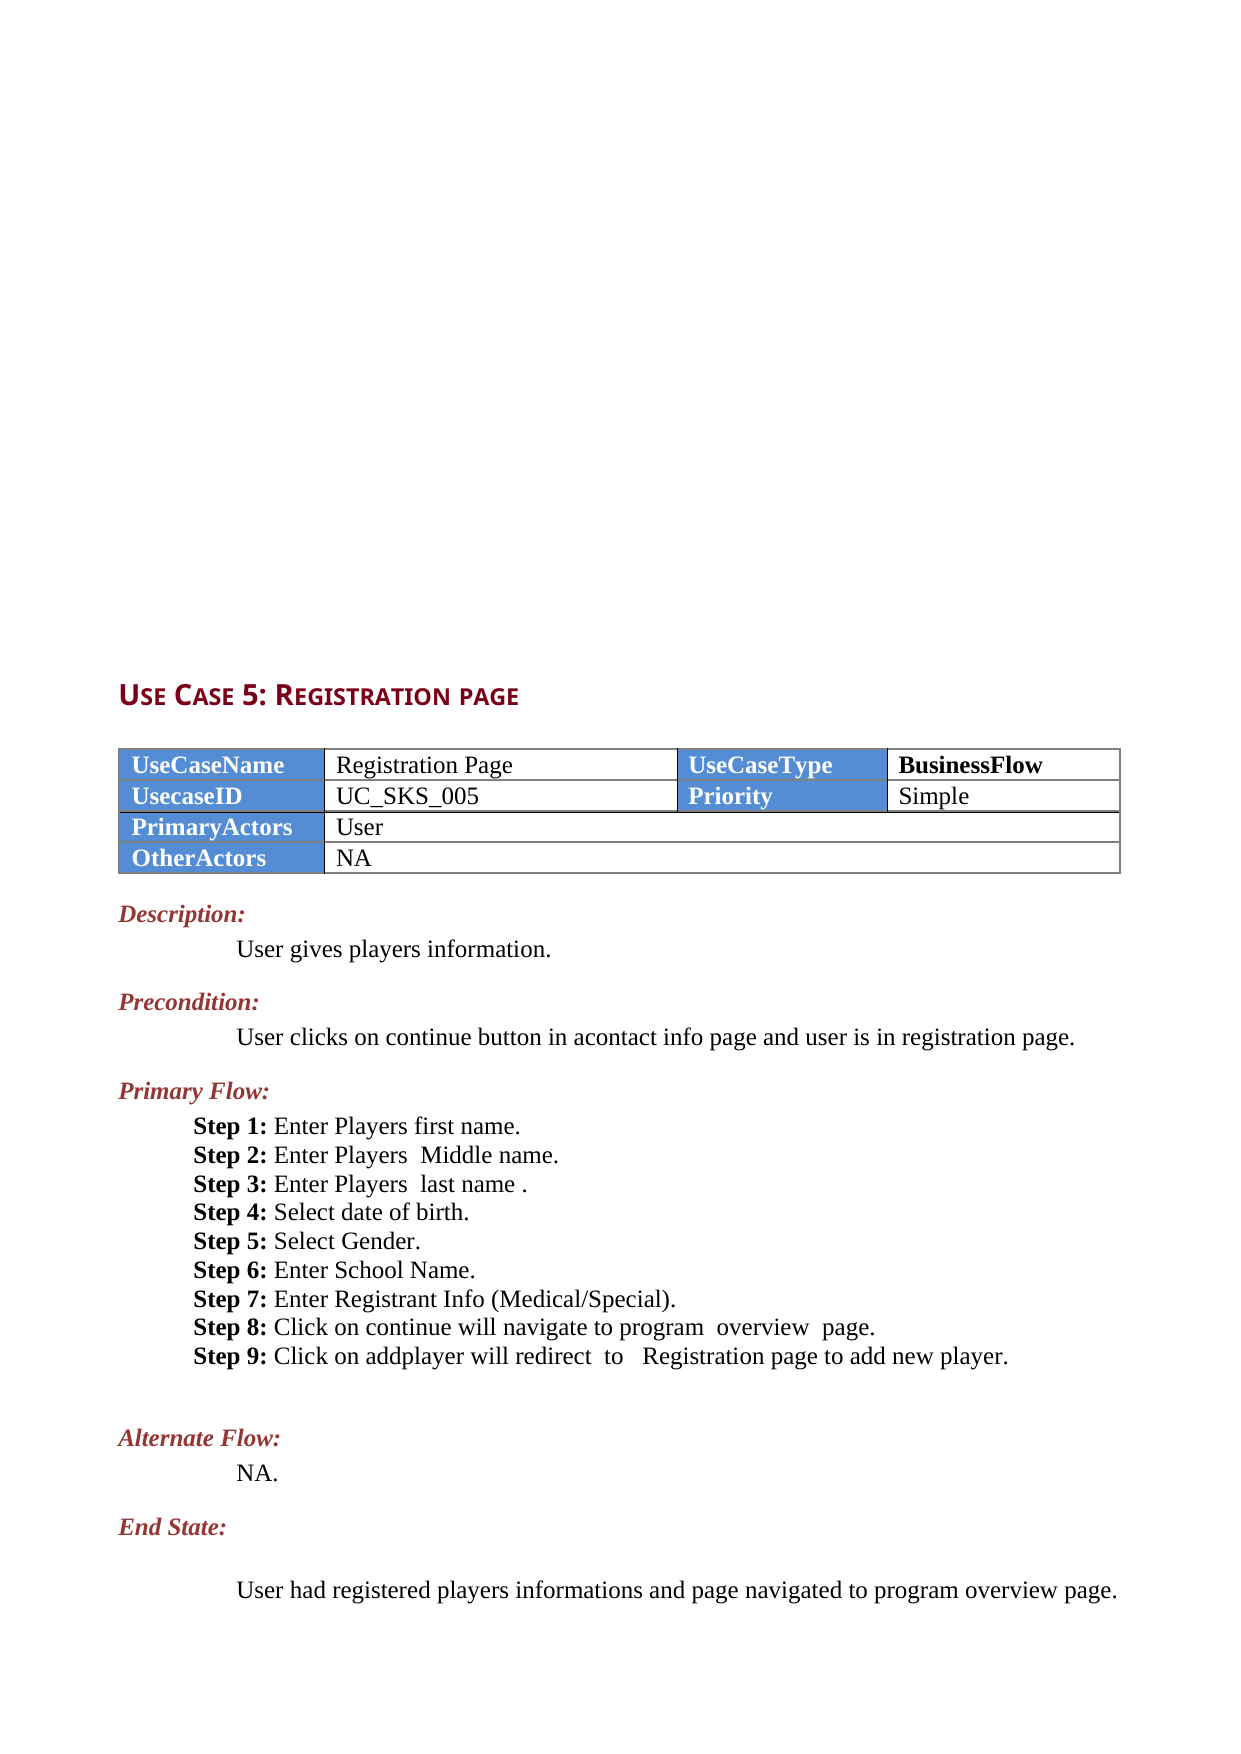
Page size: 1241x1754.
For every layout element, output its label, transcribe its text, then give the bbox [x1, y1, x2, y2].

table_cell Priority [678, 781, 887, 810]
text Step 9: Click on addplayer will redirect to Registration page to add new player. [193, 1341, 1122, 1370]
text Primary Flow: [118, 1076, 1122, 1105]
text Step 8: Click on continue will navigate to program overview page. [193, 1312, 1122, 1341]
table_header UseCaseType [678, 750, 887, 779]
text End State: [118, 1512, 1122, 1540]
text Use Case 5: Registration page [118, 674, 1122, 714]
text Precondition: [118, 987, 1122, 1016]
text Step 6: Enter School Name. [193, 1255, 1122, 1284]
table_header Registration Page [325, 750, 677, 779]
text Description: [118, 899, 1122, 927]
text Step 5: Select Gender. [193, 1226, 1122, 1255]
table_cell OtherActors [120, 843, 324, 872]
table_cell Simple [888, 781, 1119, 810]
text Alternate Flow: [118, 1423, 1122, 1452]
table_cell UC_SKS_005 [325, 781, 677, 810]
text User had registered players informations and page navigated to program overview page. [118, 1572, 1122, 1606]
table_cell NA [325, 843, 1119, 872]
text User clicks on continue button in acontact info page and user is in registration page. [118, 1022, 1122, 1051]
text NA. [118, 1458, 1122, 1487]
text Step 4: Select date of birth. [193, 1197, 1122, 1226]
text User gives players information. [118, 934, 1122, 962]
table_header BusinessFlow [888, 750, 1119, 779]
text Step 3: Enter Players last name . [193, 1169, 1122, 1197]
table_header UseCaseName [120, 750, 324, 779]
table_cell UsecaseID [120, 781, 324, 810]
table_cell PrimaryActors [120, 813, 324, 841]
text Step 2: Enter Players Middle name. [193, 1140, 1122, 1169]
table_cell User [325, 813, 1119, 841]
text Step 1: Enter Players first name. [193, 1111, 1122, 1140]
text Step 7: Enter Registrant Info (Medical/Special). [193, 1284, 1122, 1312]
